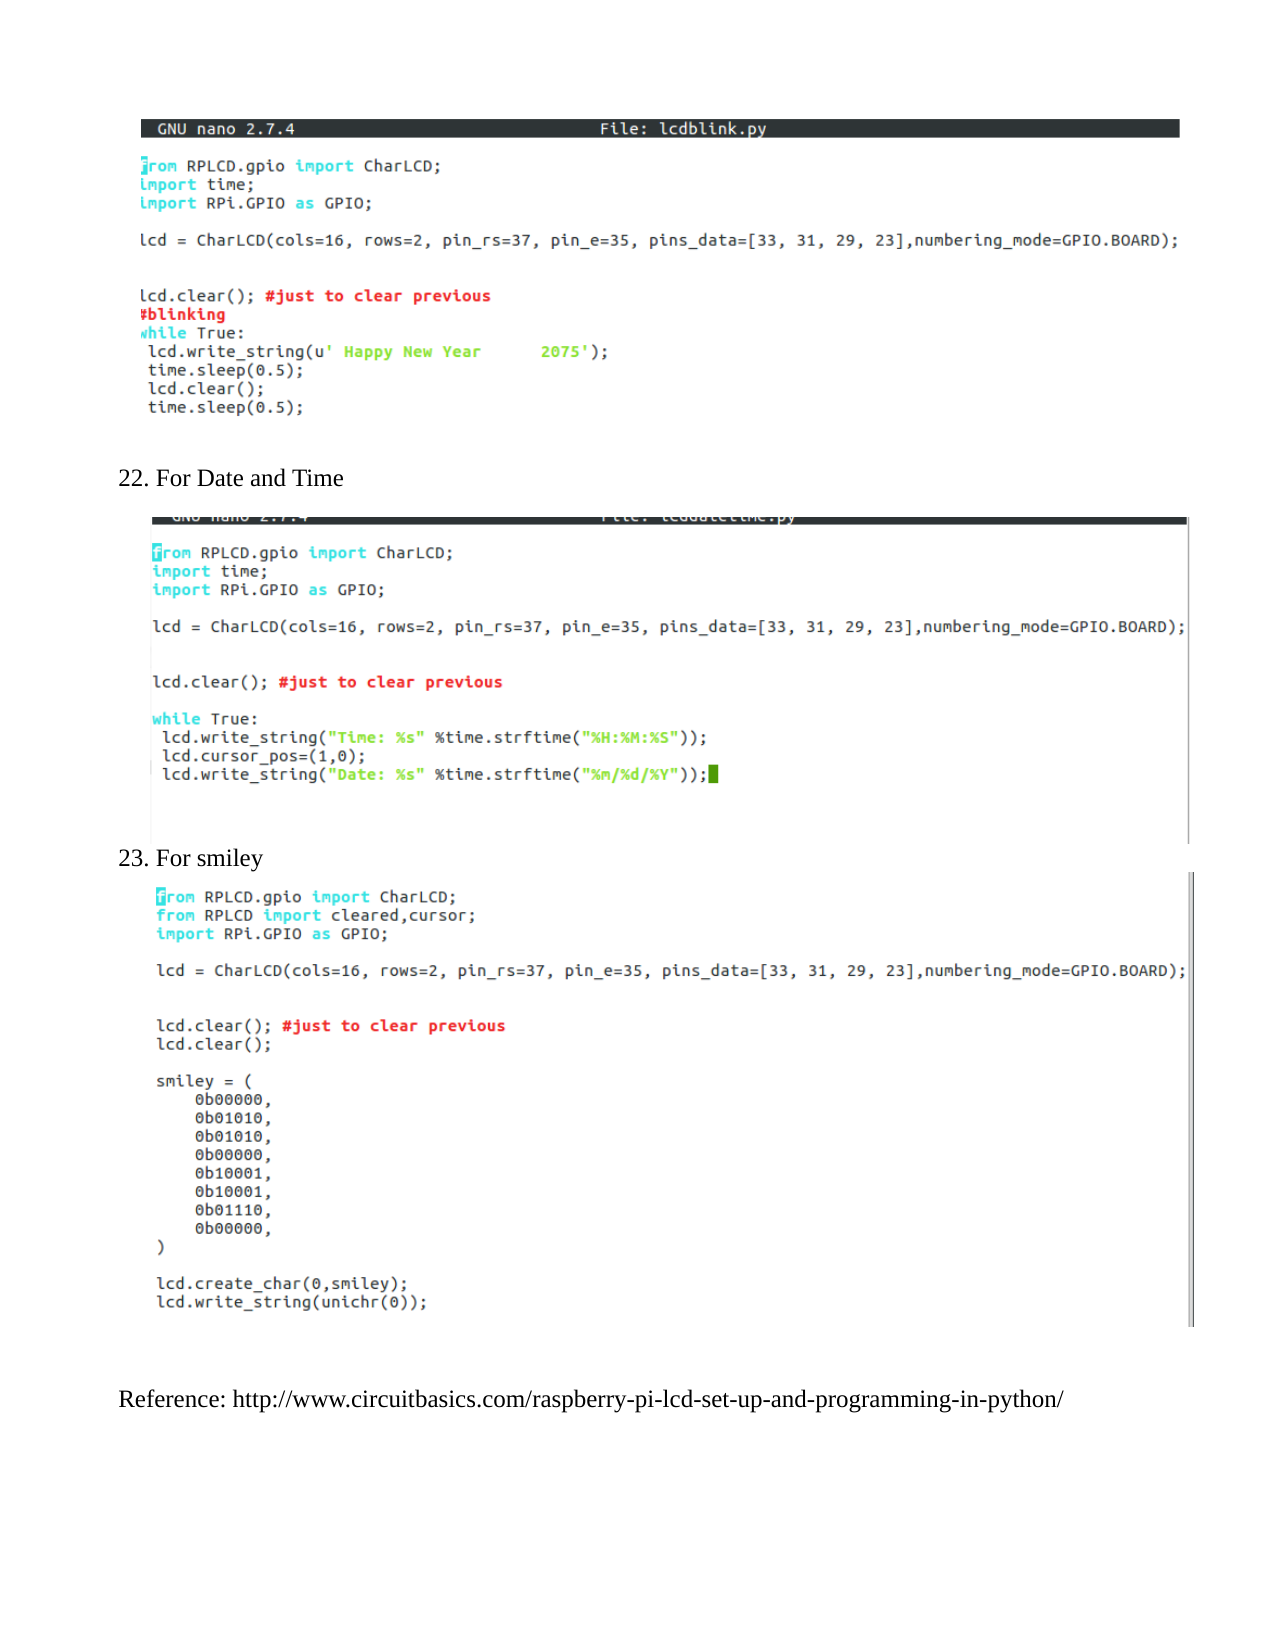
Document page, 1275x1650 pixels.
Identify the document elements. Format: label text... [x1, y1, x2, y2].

picture [150, 517, 1190, 844]
picture [141, 118, 1180, 463]
text Reference: http://www.circuitbasics.com/raspberry-pi-lcd-set-up-and-programming-in-python/ [118, 1384, 1157, 1413]
picture [155, 872, 1194, 1327]
text 22. For Date and Time [118, 118, 1157, 492]
text 23. For smiley [118, 492, 1157, 872]
